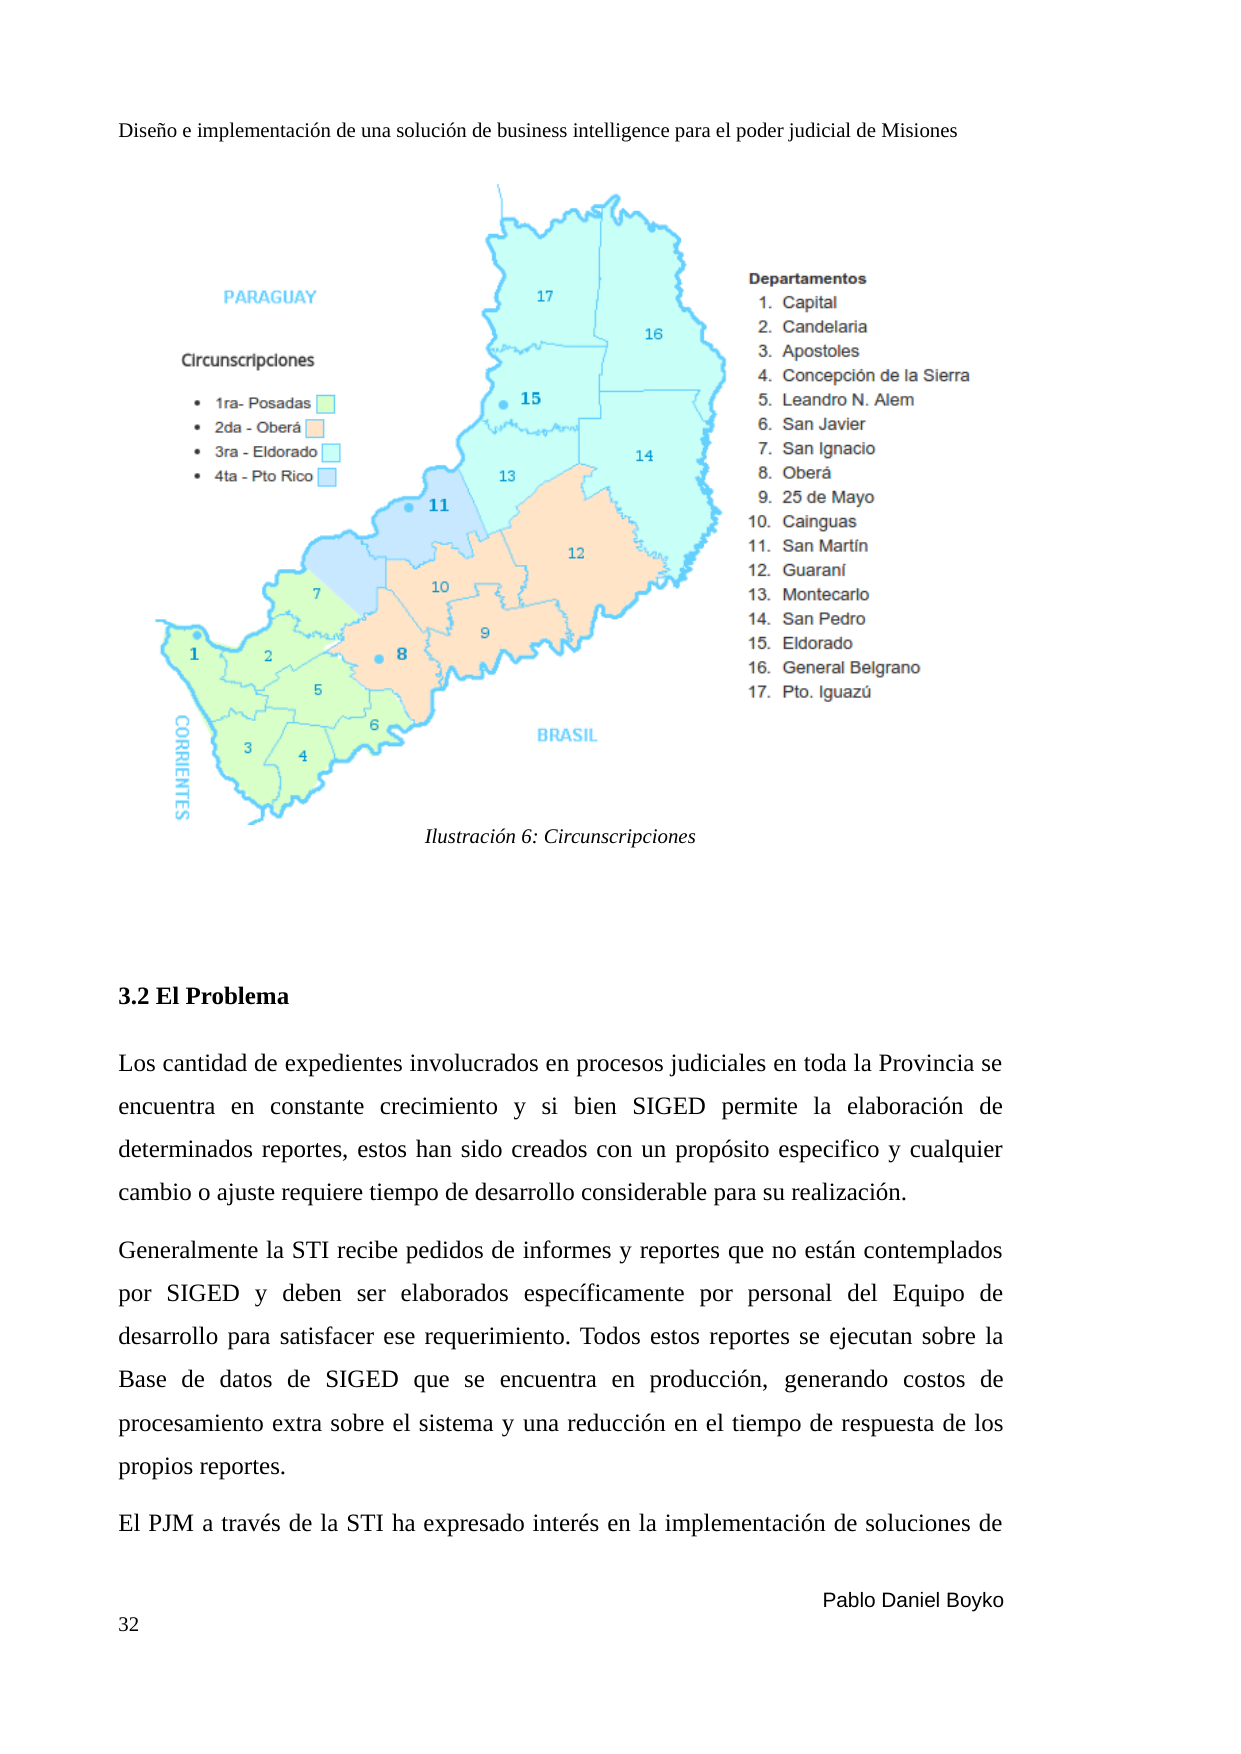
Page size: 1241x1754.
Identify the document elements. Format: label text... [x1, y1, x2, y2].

text Los cantidad de expedientes involucrados en procesos judiciales en toda la Provincia se encuentra en constante crecimiento y si bien SIGED permite la elaboración de determinados reportes, estos han sido creados con un propósito especifico y cualquier cambio o ajuste requiere tiempo de desarrollo considerable para su realización. [118, 1048, 1004, 1206]
text El PJM a través de la STI ha expresado interés en la implementación de soluciones de [118, 1508, 1004, 1537]
text Ilustración 6: Circunscripciones [138, 825, 984, 848]
subtitle 3.2 El Problema [118, 981, 1004, 1010]
text Generalmente la STI recibe pedidos de informes y reportes que no están contemplados por SIGED y deben ser elaborados específicamente por personal del Equipo de desarrollo para satisfacer ese requerimiento. Todos estos reportes se ejecutan sobre la Base de datos de SIGED que se encuentra en producción, generando costos de procesamiento extra sobre el sistema y una reducción en el tiempo de respuesta de los propios reportes. [118, 1235, 1004, 1479]
picture [138, 184, 984, 825]
